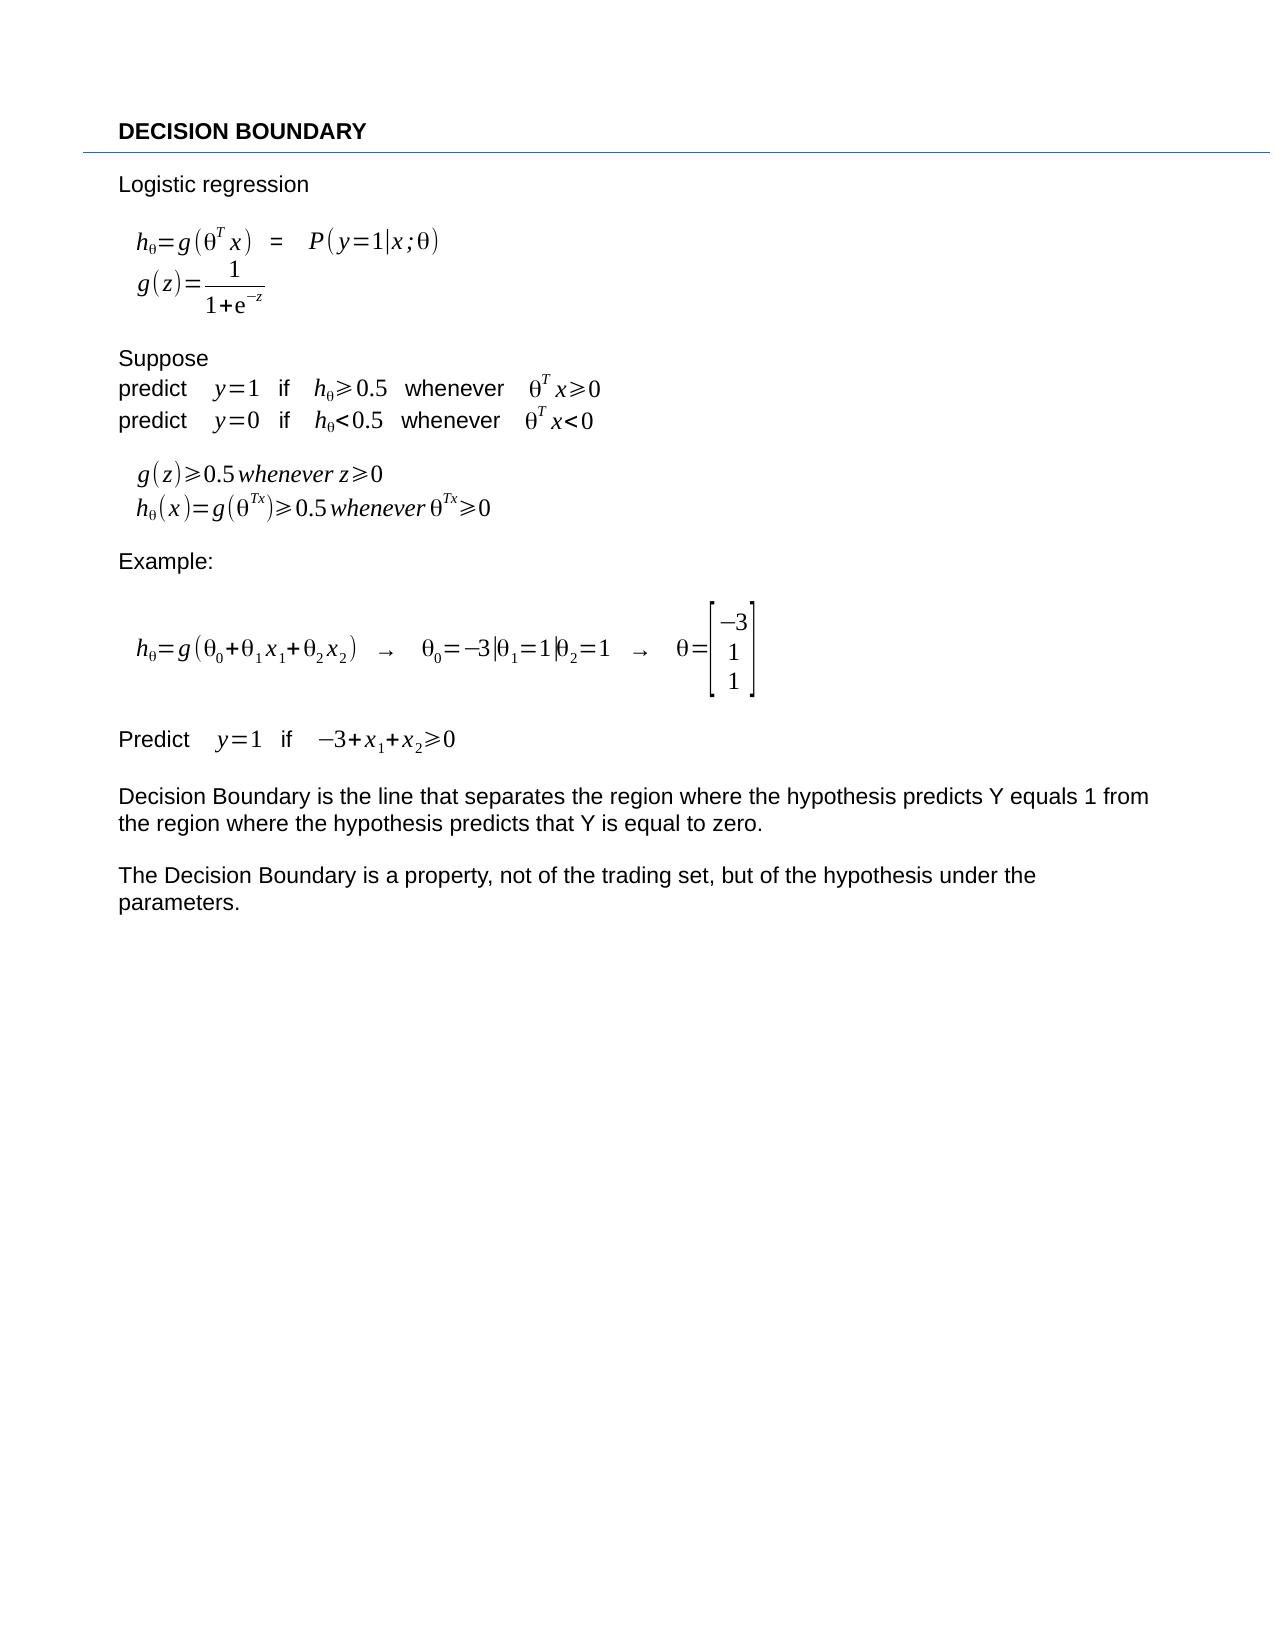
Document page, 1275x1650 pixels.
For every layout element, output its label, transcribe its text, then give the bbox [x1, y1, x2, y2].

text Logistic regression [118, 171, 1157, 197]
text → → [118, 601, 1157, 699]
text Suppose [118, 345, 1157, 371]
text Predict if [118, 726, 1157, 757]
text The Decision Boundary is a property, not of the trading set, but of the hypothesis under the parameters. [118, 862, 1157, 915]
text Example: [118, 548, 1157, 574]
text Decision Boundary is the line that separates the region where the hypothesis predicts Y equals 1 from the region where the hypothesis predicts that Y is equal to zero. [118, 783, 1157, 836]
text = [118, 223, 1157, 256]
text predict if whenever [118, 403, 1157, 434]
text DECISION BOUNDARY [118, 118, 1157, 144]
text predict if whenever [118, 371, 1157, 403]
